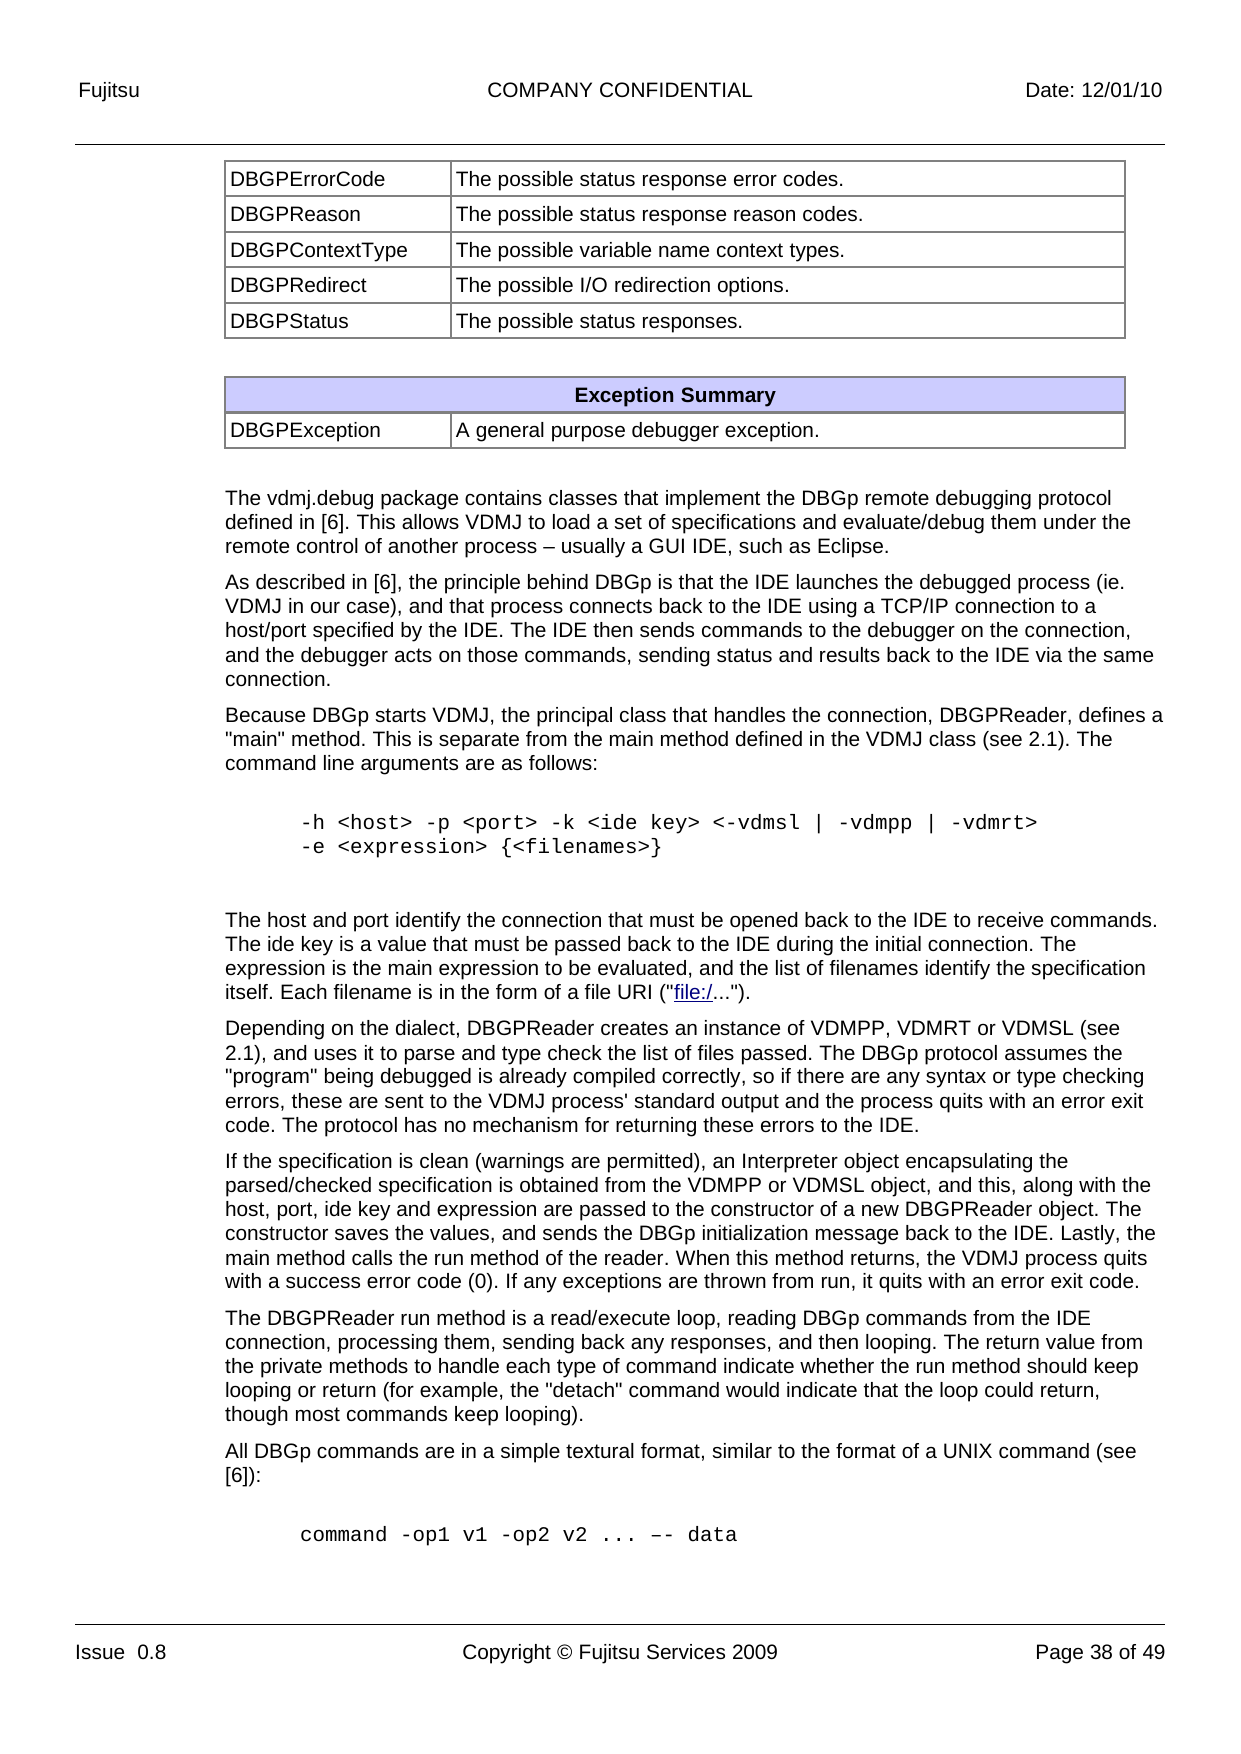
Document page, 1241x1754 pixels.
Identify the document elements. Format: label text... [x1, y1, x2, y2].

table_cell The possible status response error codes. [452, 162, 1124, 195]
table_cell The possible status responses. [452, 304, 1124, 337]
table_cell The possible variable name context types. [452, 233, 1124, 266]
table_cell The possible I/O redirection options. [452, 268, 1124, 302]
table_cell DBGPErrorCode [226, 162, 450, 195]
text -e <expression> {<filenames>} [225, 836, 1165, 860]
table_cell DBGPReason [226, 197, 450, 231]
text If the specification is clean (warnings are permitted), an Interpreter object encapsulating the parsed/checked specification is obtained from the VDMPP or VDMSL object, and this, along with the host, port, ide key and expression are passed to the constructor of a new DBGPReader object. The constructor saves the values, and sends the DBGp initialization message back to the IDE. Lastly, the main method calls the run method of the reader. When this method returns, the VDMJ process quits with a success error code (0). If any exceptions are thrown from run, it quits with an error exit code. [225, 1149, 1165, 1293]
table_cell The possible status response reason codes. [452, 197, 1124, 231]
table_header Exception Summary [226, 378, 1124, 411]
text Depending on the dialect, DBGPReader creates an instance of VDMPP, VDMRT or VDMSL (see 2.1), and uses it to parse and type check the list of files passed. The DBGp protocol assumes the "program" being debugged is already compiled correctly, so if there are any syntax or type checking errors, these are sent to the VDMJ process' standard output and the process quits with an error exit code. The protocol has no mechanism for returning these errors to the IDE. [225, 1016, 1165, 1137]
text As described in [6], the principle behind DBGp is that the IDE launches the debugged process (ie. VDMJ in our case), and that process connects back to the IDE using a TCP/IP connection to a host/port specified by the IDE. The IDE then sends commands to the debugger on the connection, and the debugger acts on those commands, sending status and results back to the IDE via the same connection. [225, 570, 1165, 691]
text The vdmj.debug package contains classes that implement the DBGp remote debugging protocol defined in [6]. This allows VDMJ to load a set of specifications and evaluate/debug them under the remote control of another process – usually a GUI IDE, such as Eclipse. [225, 486, 1165, 558]
text The DBGPReader run method is a read/execute loop, reading DBGp commands from the IDE connection, processing them, sending back any responses, and then looping. The return value from the private methods to handle each type of command indicate whether the run method should keep looping or return (for example, the "detach" command would indicate that the loop could return, though most commands keep looping). [225, 1306, 1165, 1426]
table_cell DBGPException [226, 414, 450, 447]
text command -op1 v1 -op2 v2 ... –- data [225, 1523, 1165, 1547]
table_cell A general purpose debugger exception. [452, 414, 1124, 447]
table_cell DBGPRedirect [226, 268, 450, 302]
table_cell DBGPStatus [226, 304, 450, 337]
text Because DBGp starts VDMJ, the principal class that handles the connection, DBGPReader, defines a "main" method. This is separate from the main method defined in the VDMJ class (see 2.1). The command line arguments are as follows: [225, 703, 1165, 775]
text -h <host> -p <port> -k <ide key> <-vdmsl | -vdmpp | -vdmrt> [225, 812, 1165, 836]
table_cell DBGPContextType [226, 233, 450, 266]
text The host and port identify the connection that must be opened back to the IDE to receive commands. The ide key is a value that must be passed back to the IDE during the initial connection. The expression is the main expression to be evaluated, and the list of filenames identify the specification itself. Each filename is in the form of a file URI ("file:/..."). [225, 908, 1165, 1004]
text All DBGp commands are in a simple textural format, similar to the format of a UNIX command (see [6]): [225, 1439, 1165, 1487]
